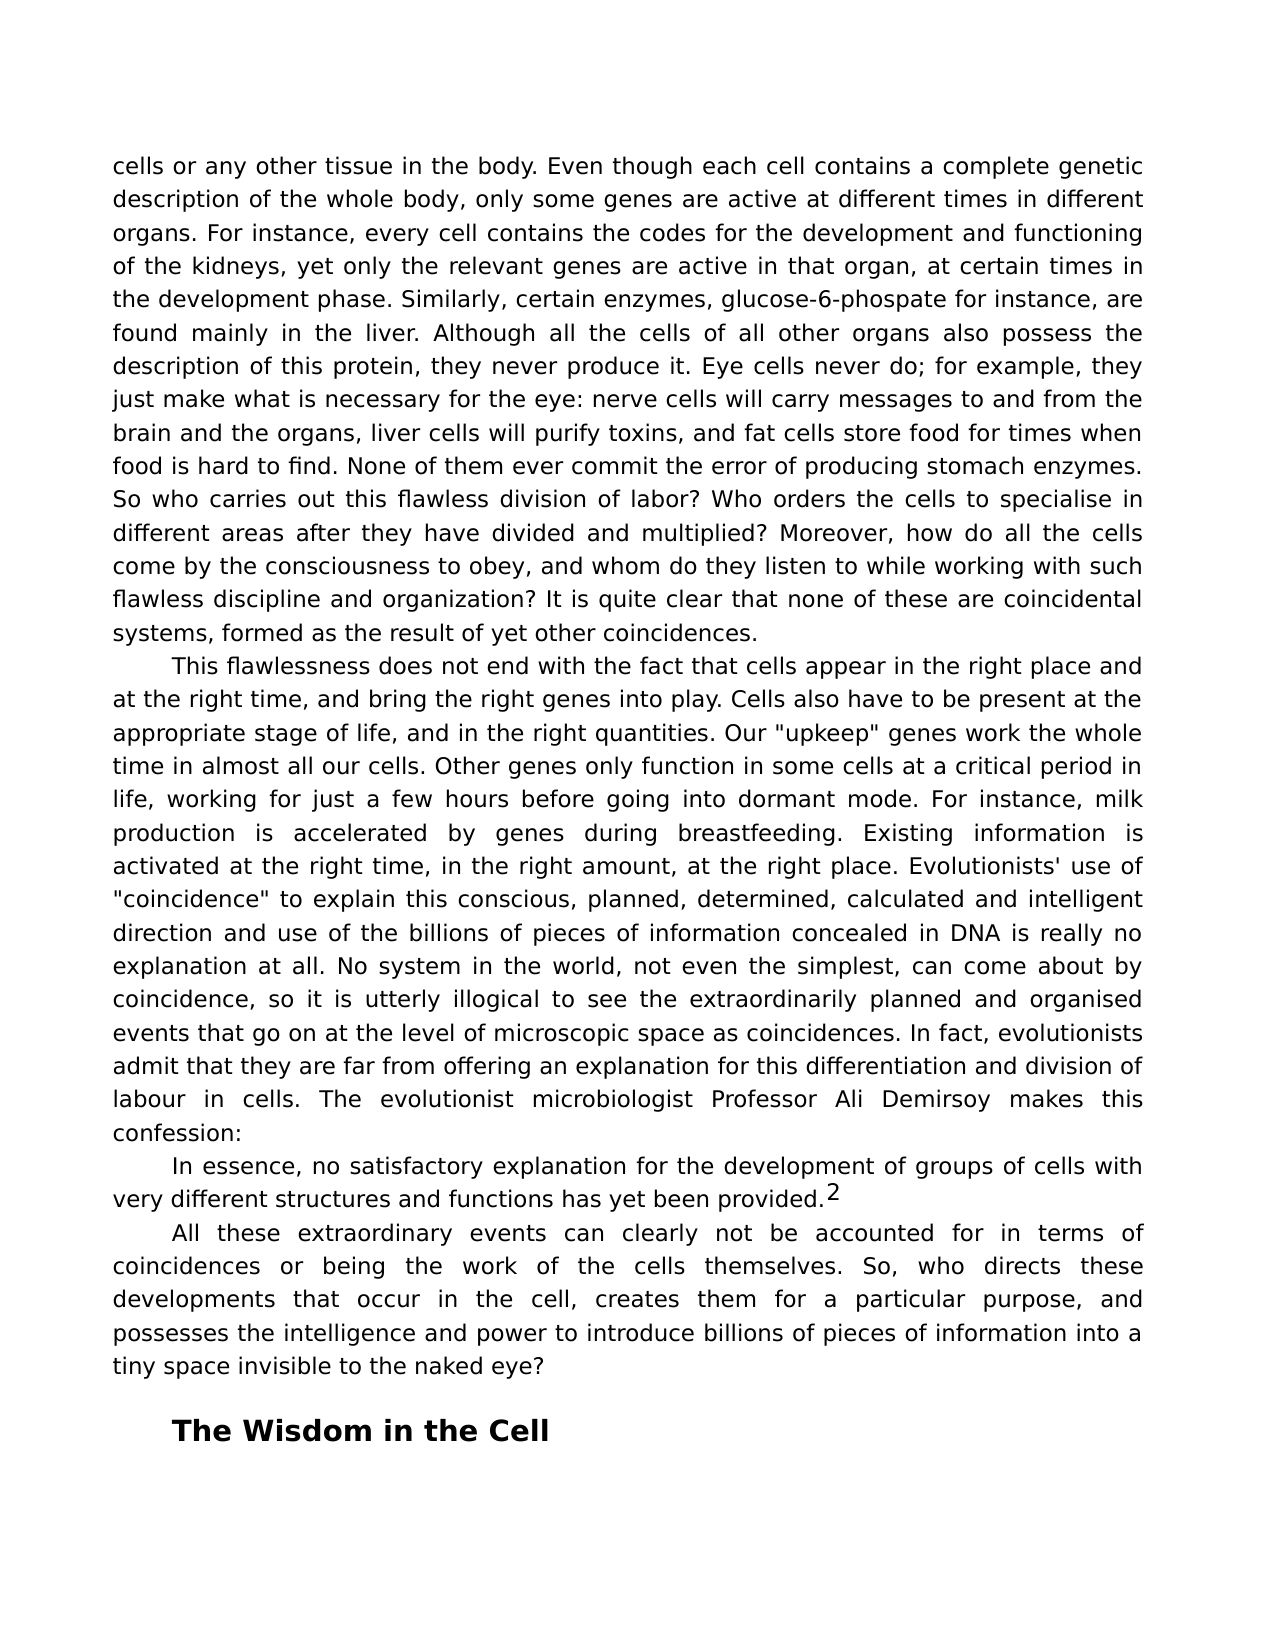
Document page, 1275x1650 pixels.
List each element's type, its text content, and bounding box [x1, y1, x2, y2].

text In essence, no satisfactory explanation for the development of groups of cells with very different structures and functions has yet been provided.2 [112, 1148, 1145, 1214]
text This flawlessness does not end with the fact that cells appear in the right place and at the right time, and bring the right genes into play. Cells also have to be present at the appropriate stage of life, and in the right quantities. Our "upkeep" genes work the whole time in almost all our cells. Other genes only function in some cells at a critical period in life, working for just a few hours before going into dormant mode. For instance, milk production is accelerated by genes during breastfeeding. Existing information is activated at the right time, in the right amount, at the right place. Evolutionists' use of "coincidence" to explain this conscious, planned, determined, calculated and intelligent direction and use of the billions of pieces of information concealed in DNA is really no explanation at all. No system in the world, not even the simplest, can come about by coincidence, so it is utterly illogical to see the extraordinarily planned and organised events that go on at the level of microscopic space as coincidences. In fact, evolutionists admit that they are far from offering an explanation for this differentiation and division of labour in cells. The evolutionist microbiologist Professor Ali Demirsoy makes this confession: [112, 648, 1145, 1148]
text cells or any other tissue in the body. Even though each cell contains a complete genetic description of the whole body, only some genes are active at different times in different organs. For instance, every cell contains the codes for the development and functioning of the kidneys, yet only the relevant genes are active in that organ, at certain times in the development phase. Similarly, certain enzymes, glucose-6-phospate for instance, are found mainly in the liver. Although all the cells of all other organs also possess the description of this protein, they never produce it. Eye cells never do; for example, they just make what is necessary for the eye: nerve cells will carry messages to and from the brain and the organs, liver cells will purify toxins, and fat cells store food for times when food is hard to find. None of them ever commit the error of producing stomach enzymes. So who carries out this flawless division of labor? Who orders the cells to specialise in different areas after they have divided and multiplied? Moreover, how do all the cells come by the consciousness to obey, and whom do they listen to while working with such flawless discipline and organization? It is quite clear that none of these are coincidental systems, formed as the result of yet other coincidences. [112, 148, 1145, 648]
text All these extraordinary events can clearly not be accounted for in terms of coincidences or being the work of the cells themselves. So, who directs these developments that occur in the cell, creates them for a particular purpose, and possesses the intelligence and power to introduce billions of pieces of information into a tiny space invisible to the naked eye? [112, 1214, 1145, 1381]
text The Wisdom in the Cell [112, 1414, 1145, 1448]
